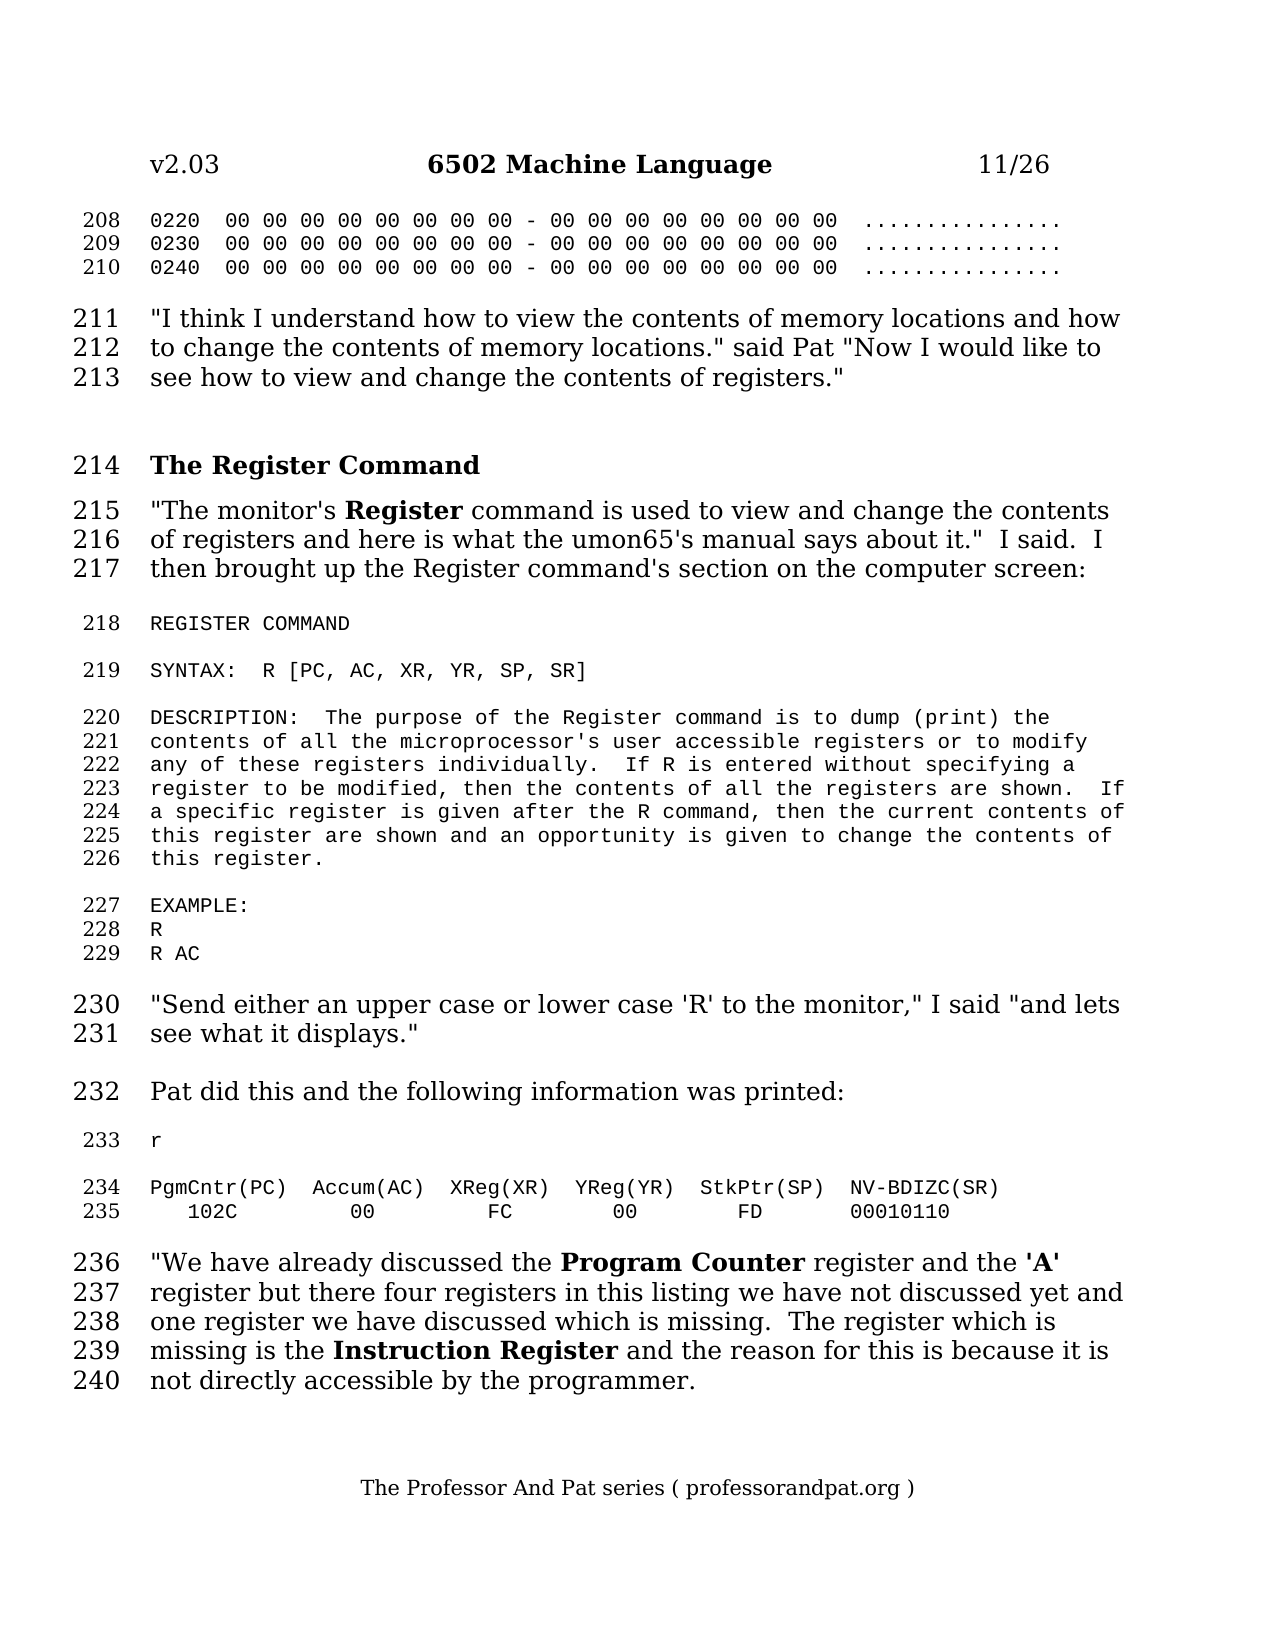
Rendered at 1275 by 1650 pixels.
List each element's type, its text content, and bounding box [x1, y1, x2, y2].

text r [150, 1130, 1125, 1154]
text "We have already discussed the Program Counter register and the 'A' register but there four registers in this listing we have not discussed yet and one register we have discussed which is missing. The register which is missing is the Instruction Register and the reason for this is because it is not directly accessible by the programmer. [150, 1248, 1125, 1395]
text 0240 00 00 00 00 00 00 00 00 - 00 00 00 00 00 00 00 00 ................ [150, 257, 1125, 281]
text PgmCntr(PC) Accum(AC) XReg(XR) YReg(YR) StkPtr(SP) NV-BDIZC(SR) [150, 1177, 1125, 1201]
text 102C 00 FC 00 FD 00010110 [150, 1201, 1125, 1224]
text 0220 00 00 00 00 00 00 00 00 - 00 00 00 00 00 00 00 00 ................ [150, 210, 1125, 233]
subtitle The Register Command [150, 451, 1125, 481]
text SYNTAX: R [PC, AC, XR, YR, SP, SR] [150, 660, 1125, 684]
text R AC [150, 943, 1125, 966]
text R [150, 919, 1125, 943]
text EXAMPLE: [150, 896, 1125, 919]
text 0230 00 00 00 00 00 00 00 00 - 00 00 00 00 00 00 00 00 ................ [150, 233, 1125, 257]
text "Send either an upper case or lower case 'R' to the monitor," I said "and lets see what it displays." [150, 990, 1125, 1048]
text DESCRIPTION: The purpose of the Register command is to dump (print) the contents of all the microprocessor's user accessible registers or to modify any of these registers individually. If R is entered without specifying a register to be modified, then the contents of all the registers are shown. If a specific register is given after the R command, then the current contents of this register are shown and an opportunity is given to change the contents of this register. [150, 707, 1125, 872]
text Pat did this and the following information was printed: [150, 1078, 1125, 1107]
text "I think I understand how to view the contents of memory locations and how to change the contents of memory locations." said Pat "Now I would like to see how to view and change the contents of registers." [150, 304, 1125, 392]
text "The monitor's Register command is used to view and change the contents of registers and here is what the umon65's manual says about it." I said. I then brought up the Register command's section on the computer screen: [150, 496, 1125, 584]
text REGISTER COMMAND [150, 613, 1125, 637]
